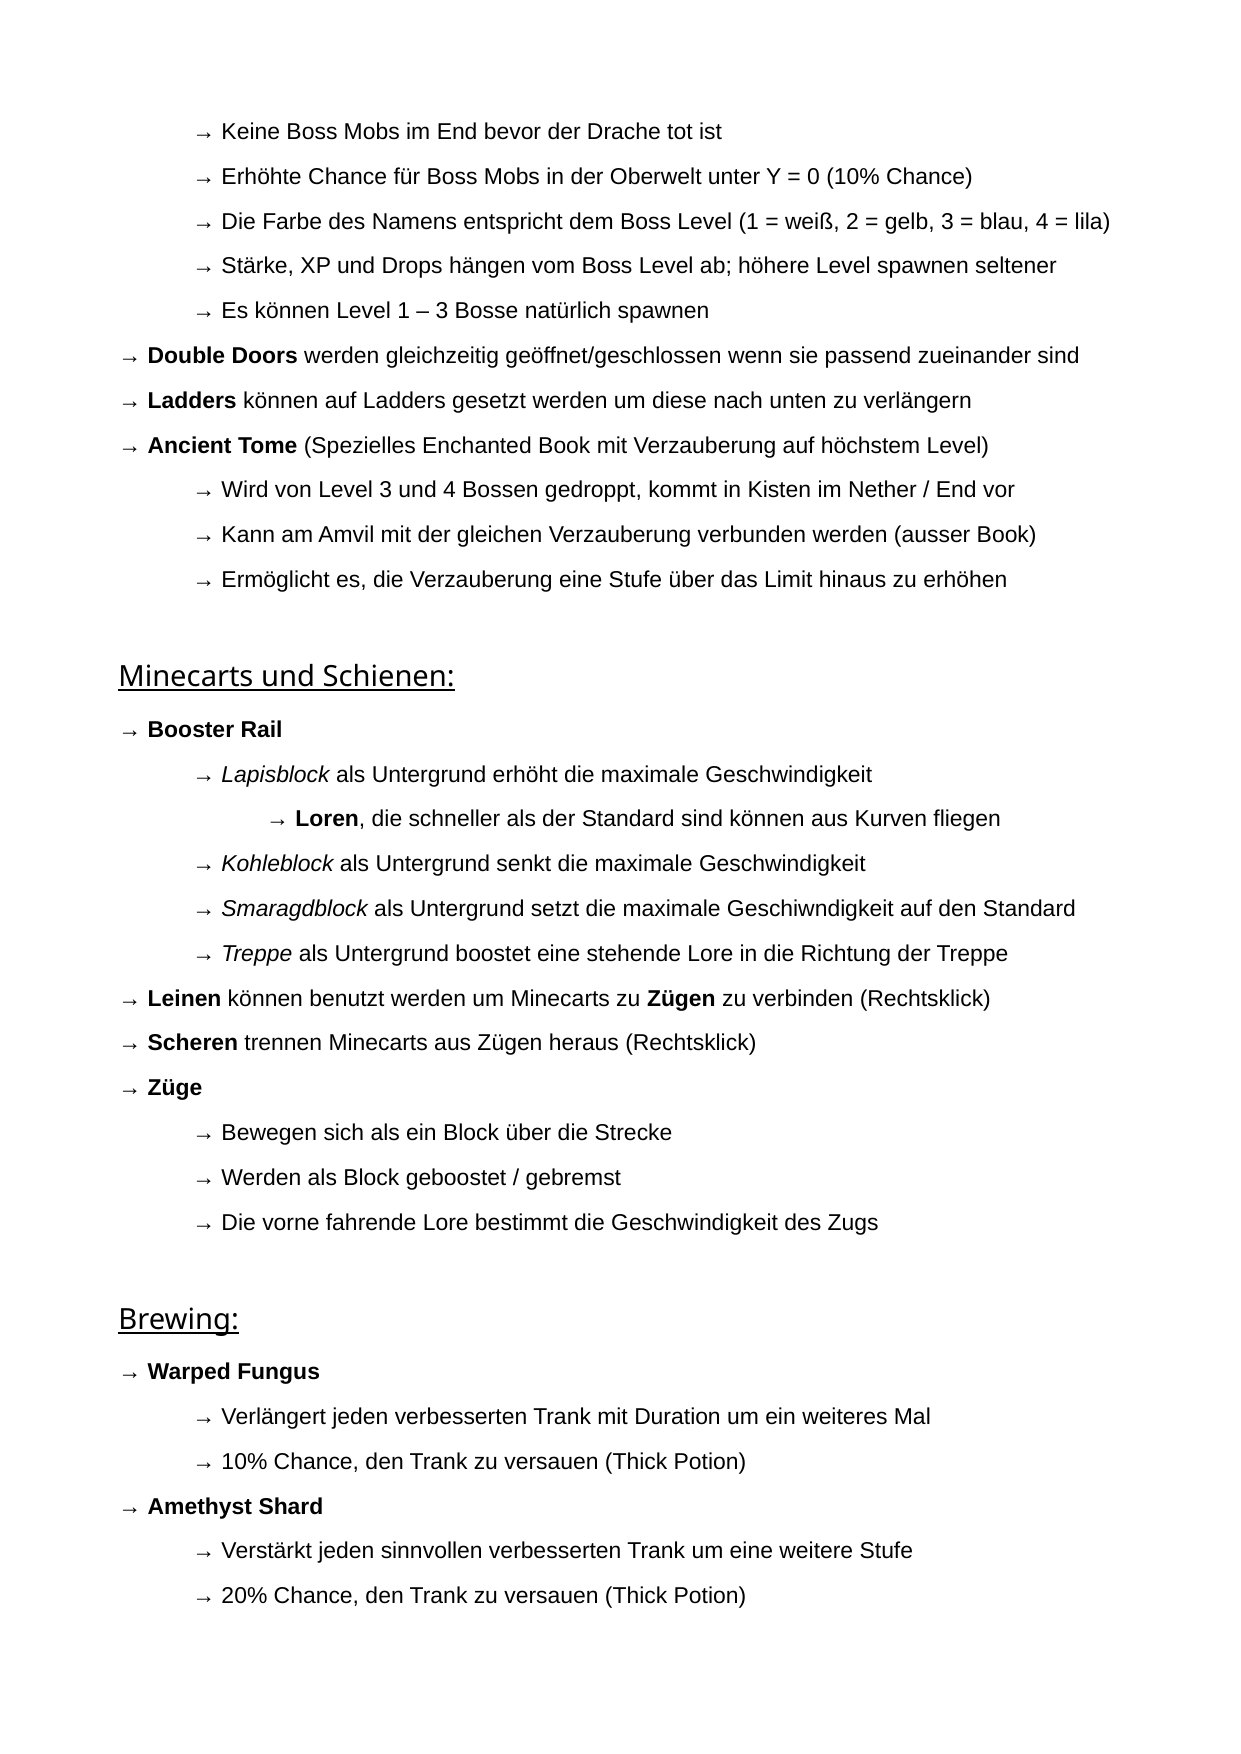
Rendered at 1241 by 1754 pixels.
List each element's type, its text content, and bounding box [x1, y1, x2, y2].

text → Warped Fungus [118, 1358, 1122, 1385]
text → Die Farbe des Namens entspricht dem Boss Level (1 = weiß, 2 = gelb, 3 = blau, 4 = lila) [118, 208, 1122, 234]
text → Ermöglicht es, die Verzauberung eine Stufe über das Limit hinaus zu erhöhen [118, 566, 1122, 592]
text Brewing: [118, 1298, 1122, 1338]
text → Booster Rail [118, 716, 1122, 742]
text → Scheren trennen Minecarts aus Zügen heraus (Rechtsklick) [118, 1029, 1122, 1056]
text → Keine Boss Mobs im End bevor der Drache tot ist [118, 118, 1122, 144]
text → Smaragdblock als Untergrund setzt die maximale Geschiwndigkeit auf den Standard [118, 895, 1122, 921]
text → Loren, die schneller als der Standard sind können aus Kurven fliegen [118, 805, 1122, 832]
text → Wird von Level 3 und 4 Bossen gedroppt, kommt in Kisten im Nether / End vor [118, 476, 1122, 503]
text → Stärke, XP und Drops hängen vom Boss Level ab; höhere Level spawnen seltener [118, 252, 1122, 279]
text → Kann am Amvil mit der gleichen Verzauberung verbunden werden (ausser Book) [118, 521, 1122, 548]
text → Ladders können auf Ladders gesetzt werden um diese nach unten zu verlängern [118, 387, 1122, 413]
text Minecarts und Schienen: [118, 656, 1122, 695]
text → Die vorne fahrende Lore bestimmt die Geschwindigkeit des Zugs [118, 1208, 1122, 1235]
text → Bewegen sich als ein Block über die Strecke [118, 1119, 1122, 1145]
text → Double Doors werden gleichzeitig geöffnet/geschlossen wenn sie passend zueinander sind [118, 342, 1122, 368]
text → Lapisblock als Untergrund erhöht die maximale Geschwindigkeit [118, 761, 1122, 787]
text → Verstärkt jeden sinnvollen verbesserten Trank um eine weitere Stufe [118, 1537, 1122, 1564]
text → Leinen können benutzt werden um Minecarts zu Zügen zu verbinden (Rechtsklick) [118, 984, 1122, 1011]
text → Treppe als Untergrund boostet eine stehende Lore in die Richtung der Treppe [118, 940, 1122, 966]
text → Züge [118, 1074, 1122, 1101]
text → 10% Chance, den Trank zu versauen (Thick Potion) [118, 1448, 1122, 1474]
text → Ancient Tome (Spezielles Enchanted Book mit Verzauberung auf höchstem Level) [118, 432, 1122, 458]
text → Erhöhte Chance für Boss Mobs in der Oberwelt unter Y = 0 (10% Chance) [118, 163, 1122, 189]
text → 20% Chance, den Trank zu versauen (Thick Potion) [118, 1582, 1122, 1609]
text → Werden als Block geboostet / gebremst [118, 1164, 1122, 1190]
text → Verlängert jeden verbesserten Trank mit Duration um ein weiteres Mal [118, 1403, 1122, 1429]
text → Kohleblock als Untergrund senkt die maximale Geschwindigkeit [118, 850, 1122, 877]
text → Amethyst Shard [118, 1493, 1122, 1519]
text → Es können Level 1 – 3 Bosse natürlich spawnen [118, 297, 1122, 324]
